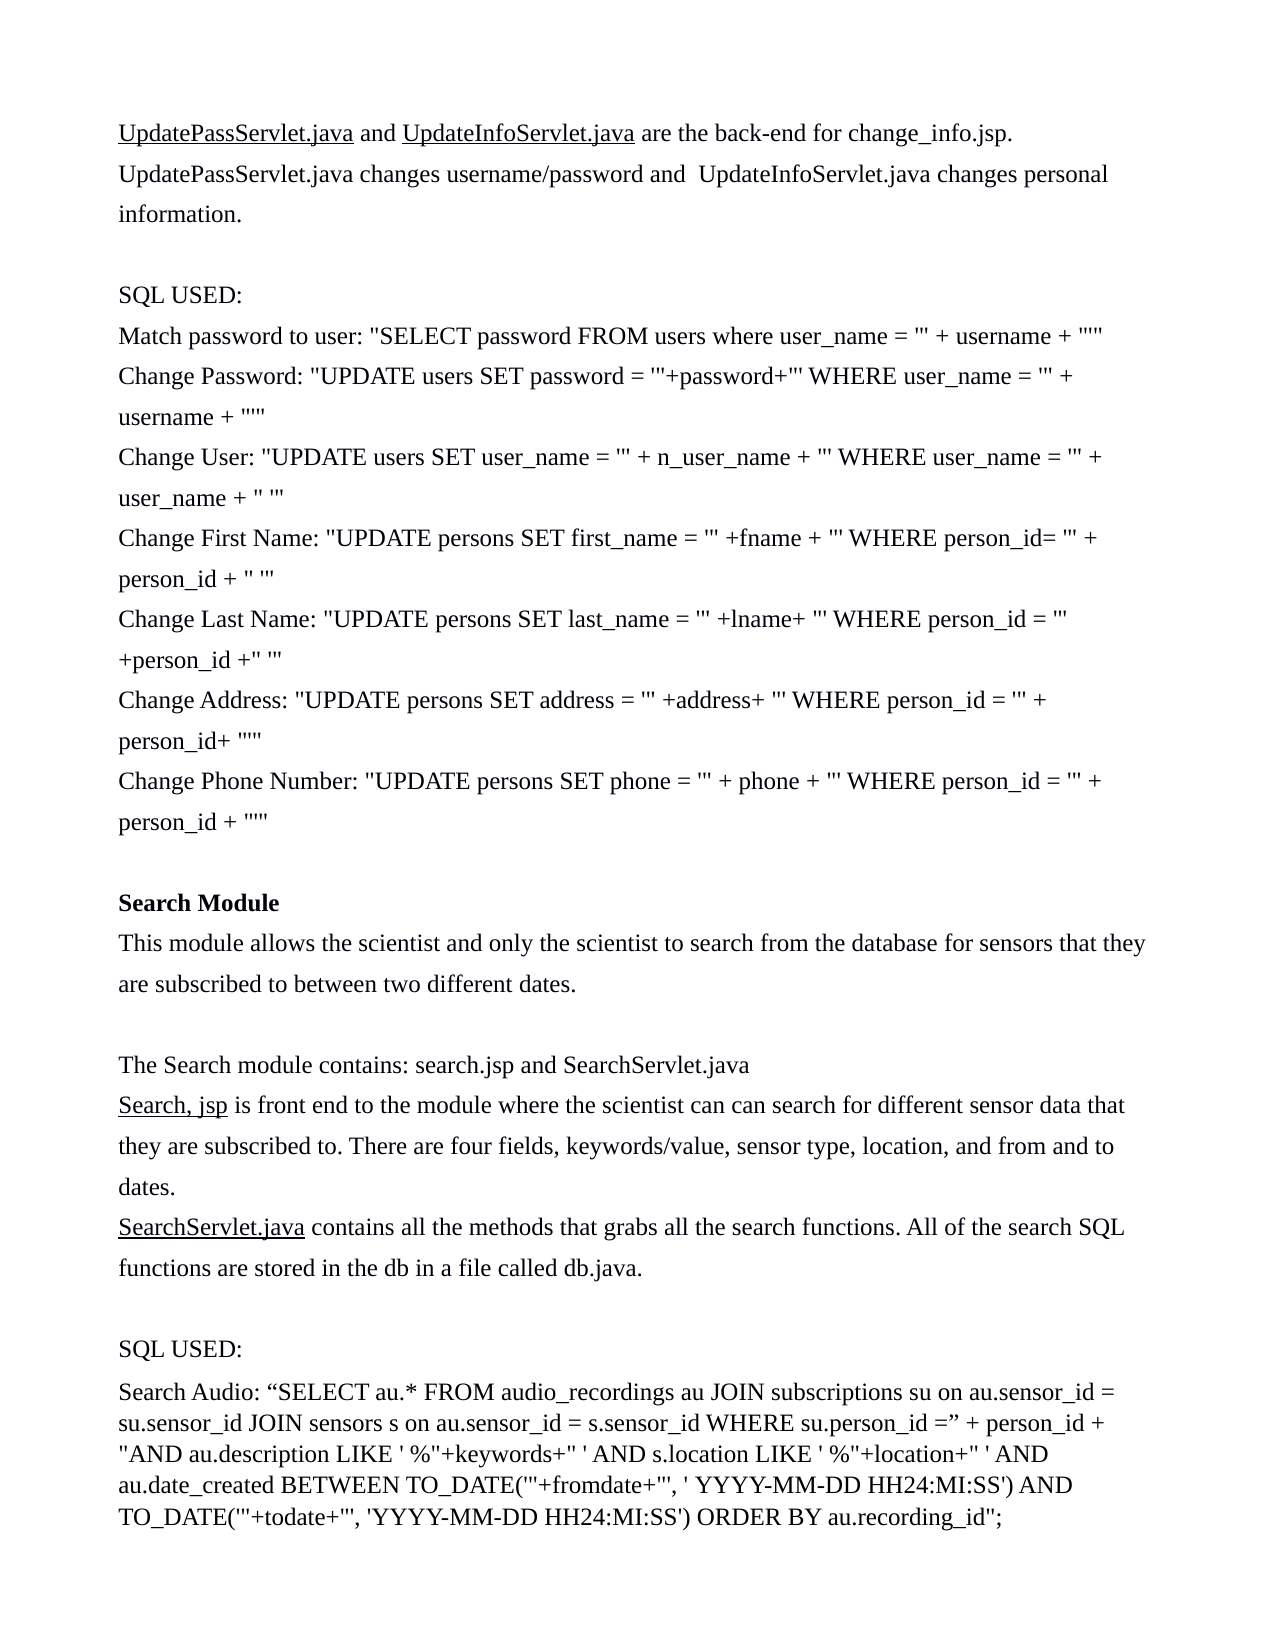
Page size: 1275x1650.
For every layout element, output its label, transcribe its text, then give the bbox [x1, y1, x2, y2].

text Change Last Name: "UPDATE persons SET last_name = '" +lname+ "' WHERE person_id = '" +person_id +" '" [118, 604, 1157, 674]
text Change Address: "UPDATE persons SET address = '" +address+ "' WHERE person_id = '" + person_id+ "'" [118, 685, 1157, 755]
text Change First Name: "UPDATE persons SET first_name = '" +fname + "' WHERE person_id= '" + person_id + " '" [118, 523, 1157, 593]
text Change Phone Number: "UPDATE persons SET phone = '" + phone + "' WHERE person_id = '" + person_id + "'" [118, 766, 1157, 836]
text SQL USED: [118, 280, 1157, 309]
text SQL USED: [118, 1334, 1157, 1362]
text SearchServlet.java contains all the methods that grabs all the search functions. All of the search SQL functions are stored in the db in a file called db.java. [118, 1212, 1157, 1281]
text UpdatePassServlet.java and UpdateInfoServlet.java are the back-end for change_info.jsp. UpdatePassServlet.java changes username/password and UpdateInfoServlet.java changes personal information. [118, 118, 1157, 228]
text Change Password: "UPDATE users SET password = '"+password+"' WHERE user_name = '" + username + "'" [118, 361, 1157, 431]
text Match password to user: "SELECT password FROM users where user_name = '" + username + "'" [118, 321, 1157, 349]
text Search, jsp is front end to the module where the scientist can can search for different sensor data that they are subscribed to. There are four fields, keywords/value, sensor type, location, and from and to dates. [118, 1091, 1157, 1200]
text The Search module contains: search.jsp and SearchServlet.java [118, 1050, 1157, 1079]
text This module allows the scientist and only the scientist to search from the database for sensors that they are subscribed to between two different dates. [118, 928, 1157, 998]
text Search Audio: “SELECT au.* FROM audio_recordings au JOIN subscriptions su on au.sensor_id = su.sensor_id JOIN sensors s on au.sensor_id = s.sensor_id WHERE su.person_id =” + person_id + "AND au.description LIKE ' %"+keywords+" ' AND s.location LIKE ' %"+location+" ' AND au.date_created BETWEEN TO_DATE('"+fromdate+"', ' YYYY-MM-DD HH24:MI:SS') AND TO_DATE('"+todate+"', 'YYYY-MM-DD HH24:MI:SS') ORDER BY au.recording_id"; [118, 1374, 1157, 1531]
text Search Module [118, 888, 1157, 917]
text Change User: "UPDATE users SET user_name = '" + n_user_name + "' WHERE user_name = '" + user_name + " '" [118, 442, 1157, 512]
